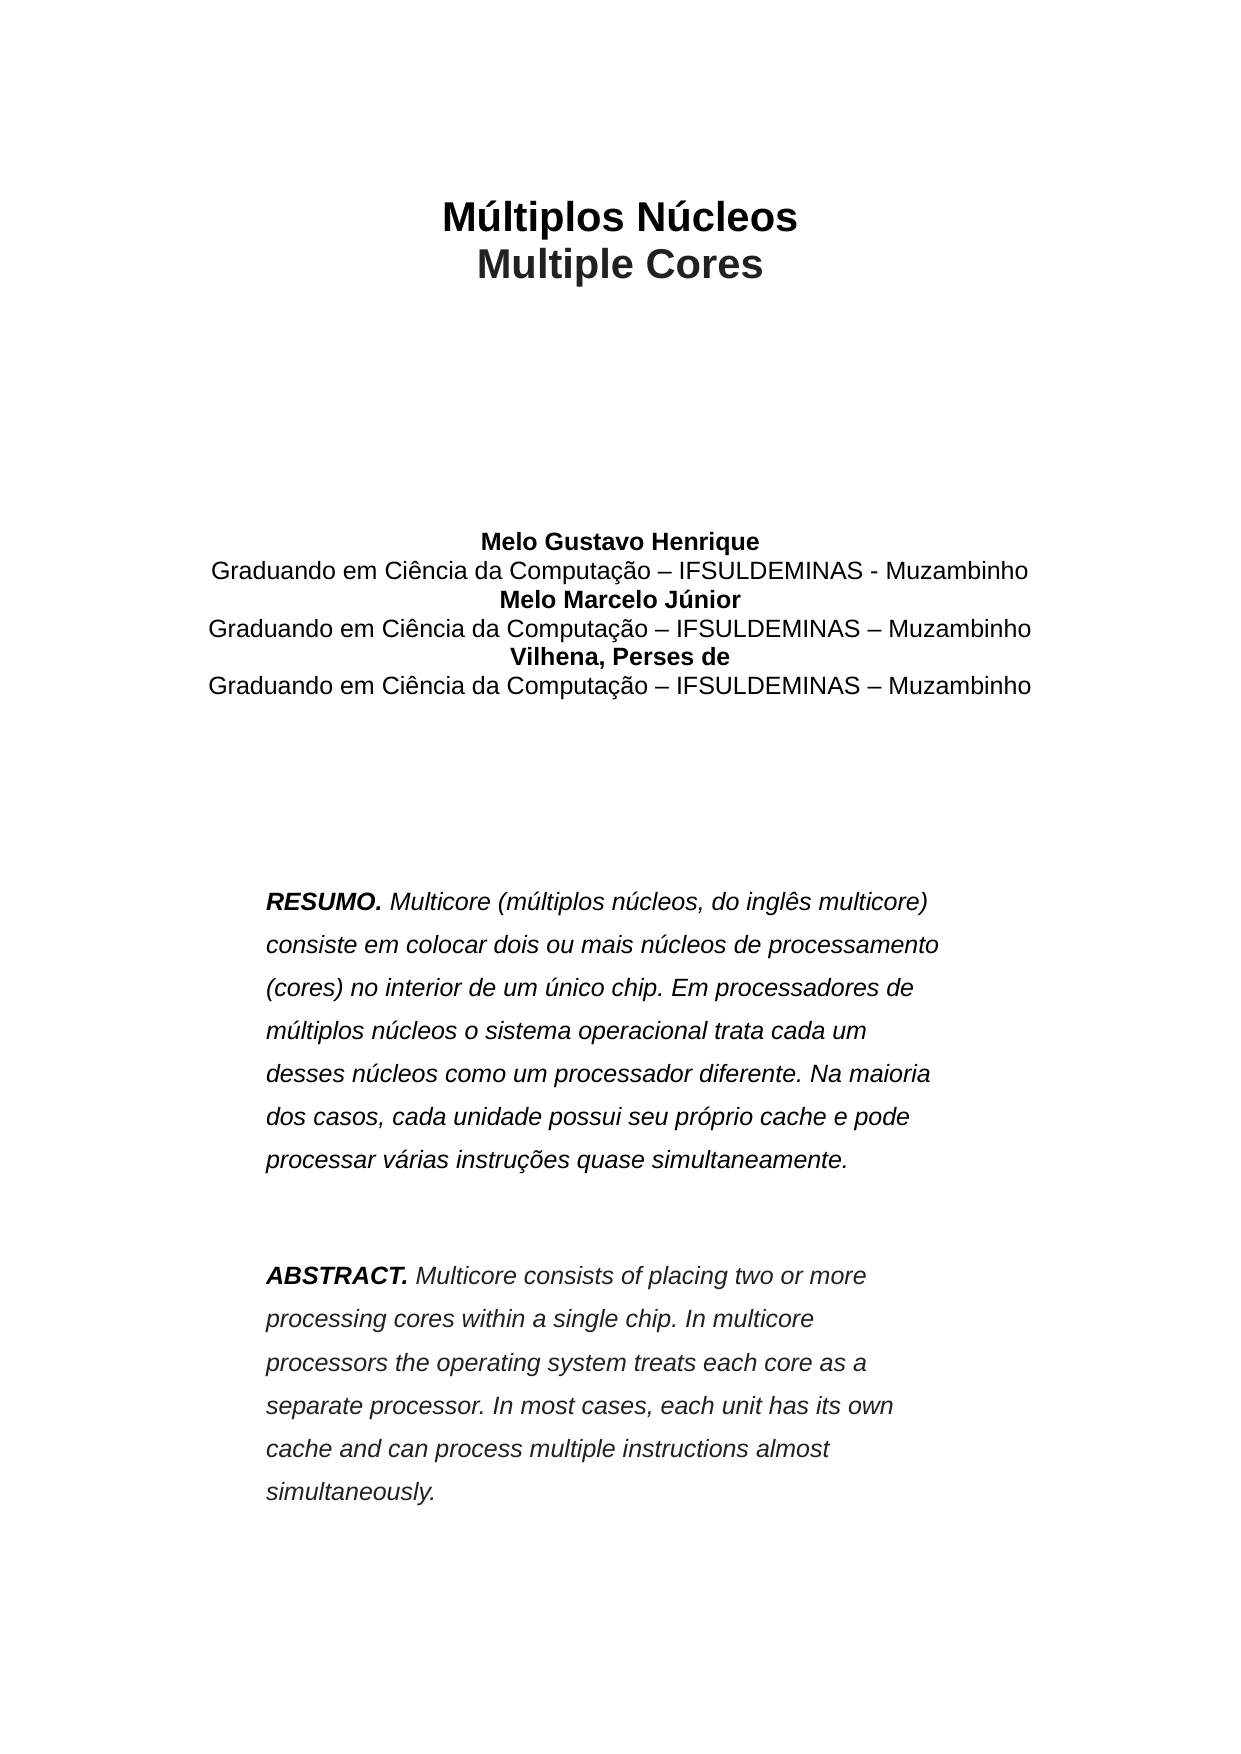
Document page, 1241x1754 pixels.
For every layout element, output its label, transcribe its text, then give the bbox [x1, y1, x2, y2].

text Melo Marcelo Júnior [118, 585, 1122, 614]
text ABSTRACT. Multicore consists of placing two or more processing cores within a single chip. In multicore processors the operating system treats each core as a separate processor. In most cases, each unit has its own cache and can process multiple instructions almost simultaneously. [266, 1261, 916, 1506]
text Multiple Cores [118, 240, 1122, 288]
text Graduando em Ciência da Computação – IFSULDEMINAS – Muzambinho [118, 614, 1122, 642]
text Graduando em Ciência da Computação – IFSULDEMINAS – Muzambinho [118, 671, 1122, 700]
text Melo Gustavo Henrique [118, 527, 1122, 556]
text Vilhena, Perses de [118, 642, 1122, 671]
text RESUMO. Multicore (múltiplos núcleos, do inglês multicore) consiste em colocar dois ou mais núcleos de processamento (cores) no interior de um único chip. Em processadores de múltiplos núcleos o sistema operacional trata cada um desses núcleos como um processador diferente. Na maioria dos casos, cada unidade possui seu próprio cache e pode processar várias instruções quase simultaneamente. [266, 887, 945, 1174]
text Graduando em Ciência da Computação – IFSULDEMINAS - Muzambinho [118, 556, 1122, 585]
text Múltiplos Núcleos [118, 192, 1122, 240]
